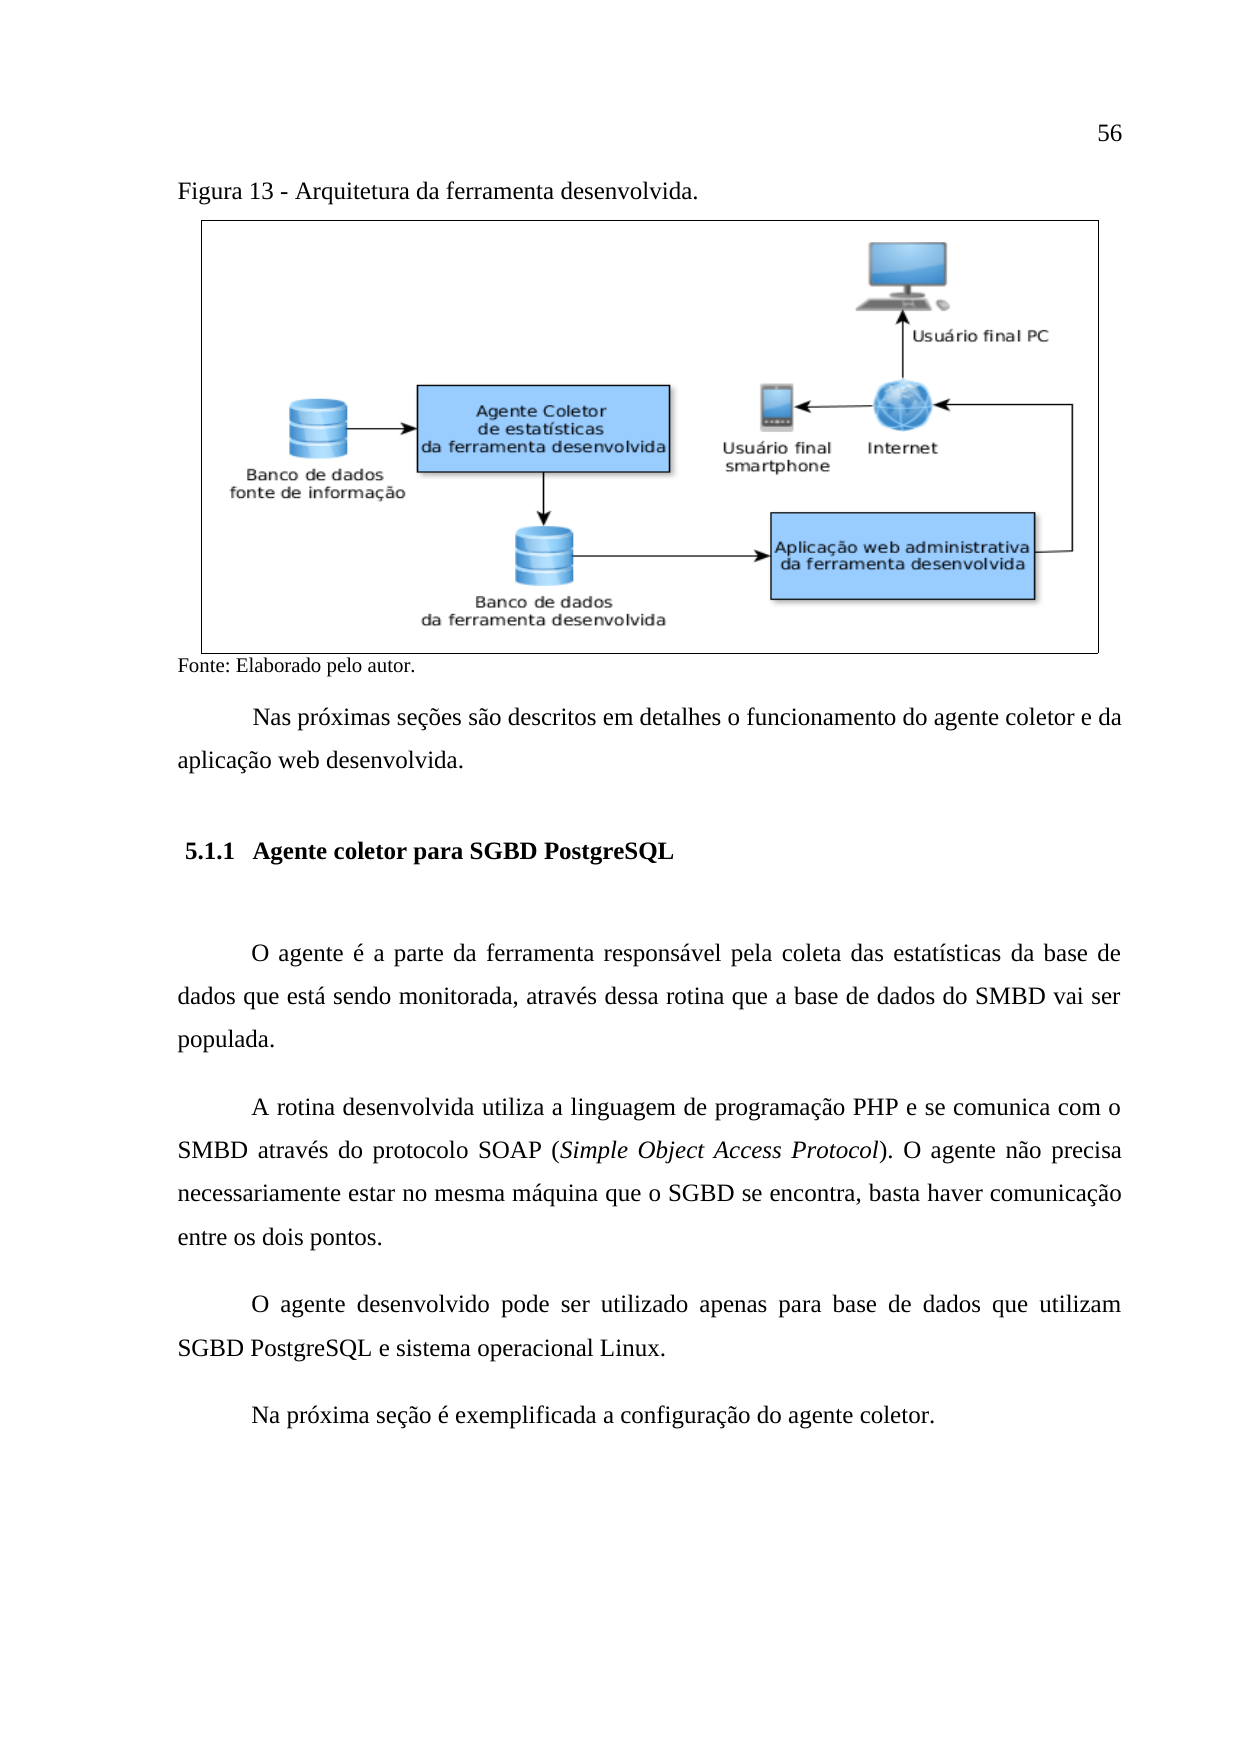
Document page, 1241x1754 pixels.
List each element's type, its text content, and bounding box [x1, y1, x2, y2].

text A rotina desenvolvida utiliza a linguagem de programação PHP e se comunica com o SMBD através do protocolo SOAP (Simple Object Access Protocol). O agente não precisa necessariamente estar no mesma máquina que o SGBD se encontra, basta haver comunicação entre os dois pontos. [177, 1092, 1122, 1250]
picture [204, 222, 1095, 651]
text Nas próximas seções são descritos em detalhes o funcionamento do agente coletor e da aplicação web desenvolvida. [177, 702, 1122, 774]
text O agente desenvolvido pode ser utilizado apenas para base de dados que utilizam SGBD PostgreSQL e sistema operacional Linux. [177, 1289, 1122, 1361]
text Fonte: Elaborado pelo autor. [177, 219, 1122, 677]
text Na próxima seção é exemplificada a configuração do agente coletor. [177, 1401, 1122, 1429]
list Agente coletor para SGBD PostgreSQL [185, 836, 1122, 865]
text Figura 13 - Arquitetura da ferramenta desenvolvida. [177, 176, 1122, 205]
text O agente é a parte da ferramenta responsável pela coleta das estatísticas da base de dados que está sendo monitorada, através dessa rotina que a base de dados do SMBD vai ser populada. [177, 938, 1122, 1053]
